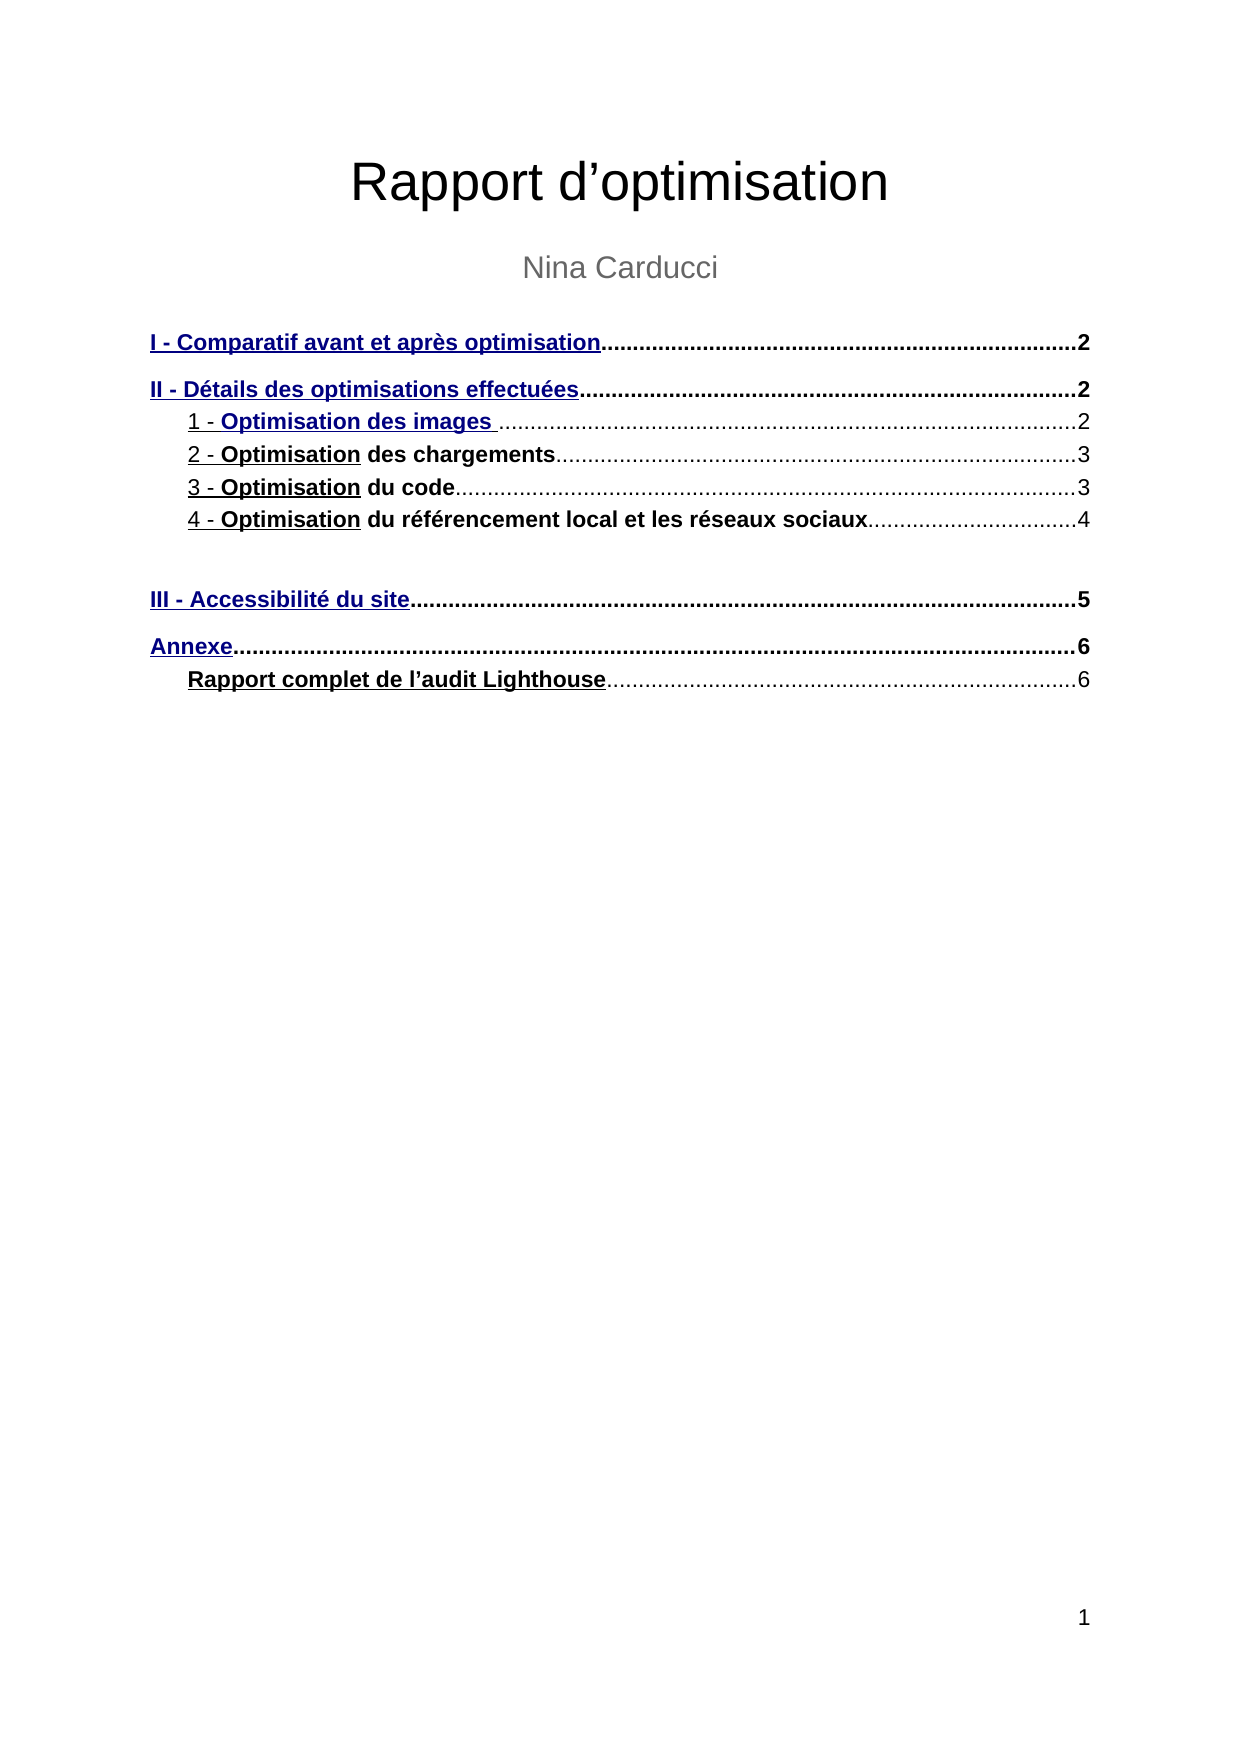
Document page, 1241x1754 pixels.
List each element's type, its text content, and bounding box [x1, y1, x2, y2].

text Nina Carducci [150, 249, 1090, 285]
text III - Accessibilité du site 5 [150, 586, 1090, 612]
text 2 - Optimisation des chargements 3 [187, 441, 1090, 467]
text 1 - Optimisation des images 2 [187, 408, 1090, 435]
text I - Comparatif avant et après optimisation 2 [150, 328, 1090, 355]
text II - Détails des optimisations effectuées 2 [150, 376, 1090, 402]
text Rapport d’optimisation [150, 150, 1090, 212]
text 3 - Optimisation du code 3 [187, 473, 1090, 500]
text Rapport complet de l’audit Lighthouse 6 [187, 666, 1090, 692]
text 4 - Optimisation du référencement local et les réseaux sociaux 4 [187, 506, 1090, 532]
text Annexe 6 [150, 633, 1090, 659]
